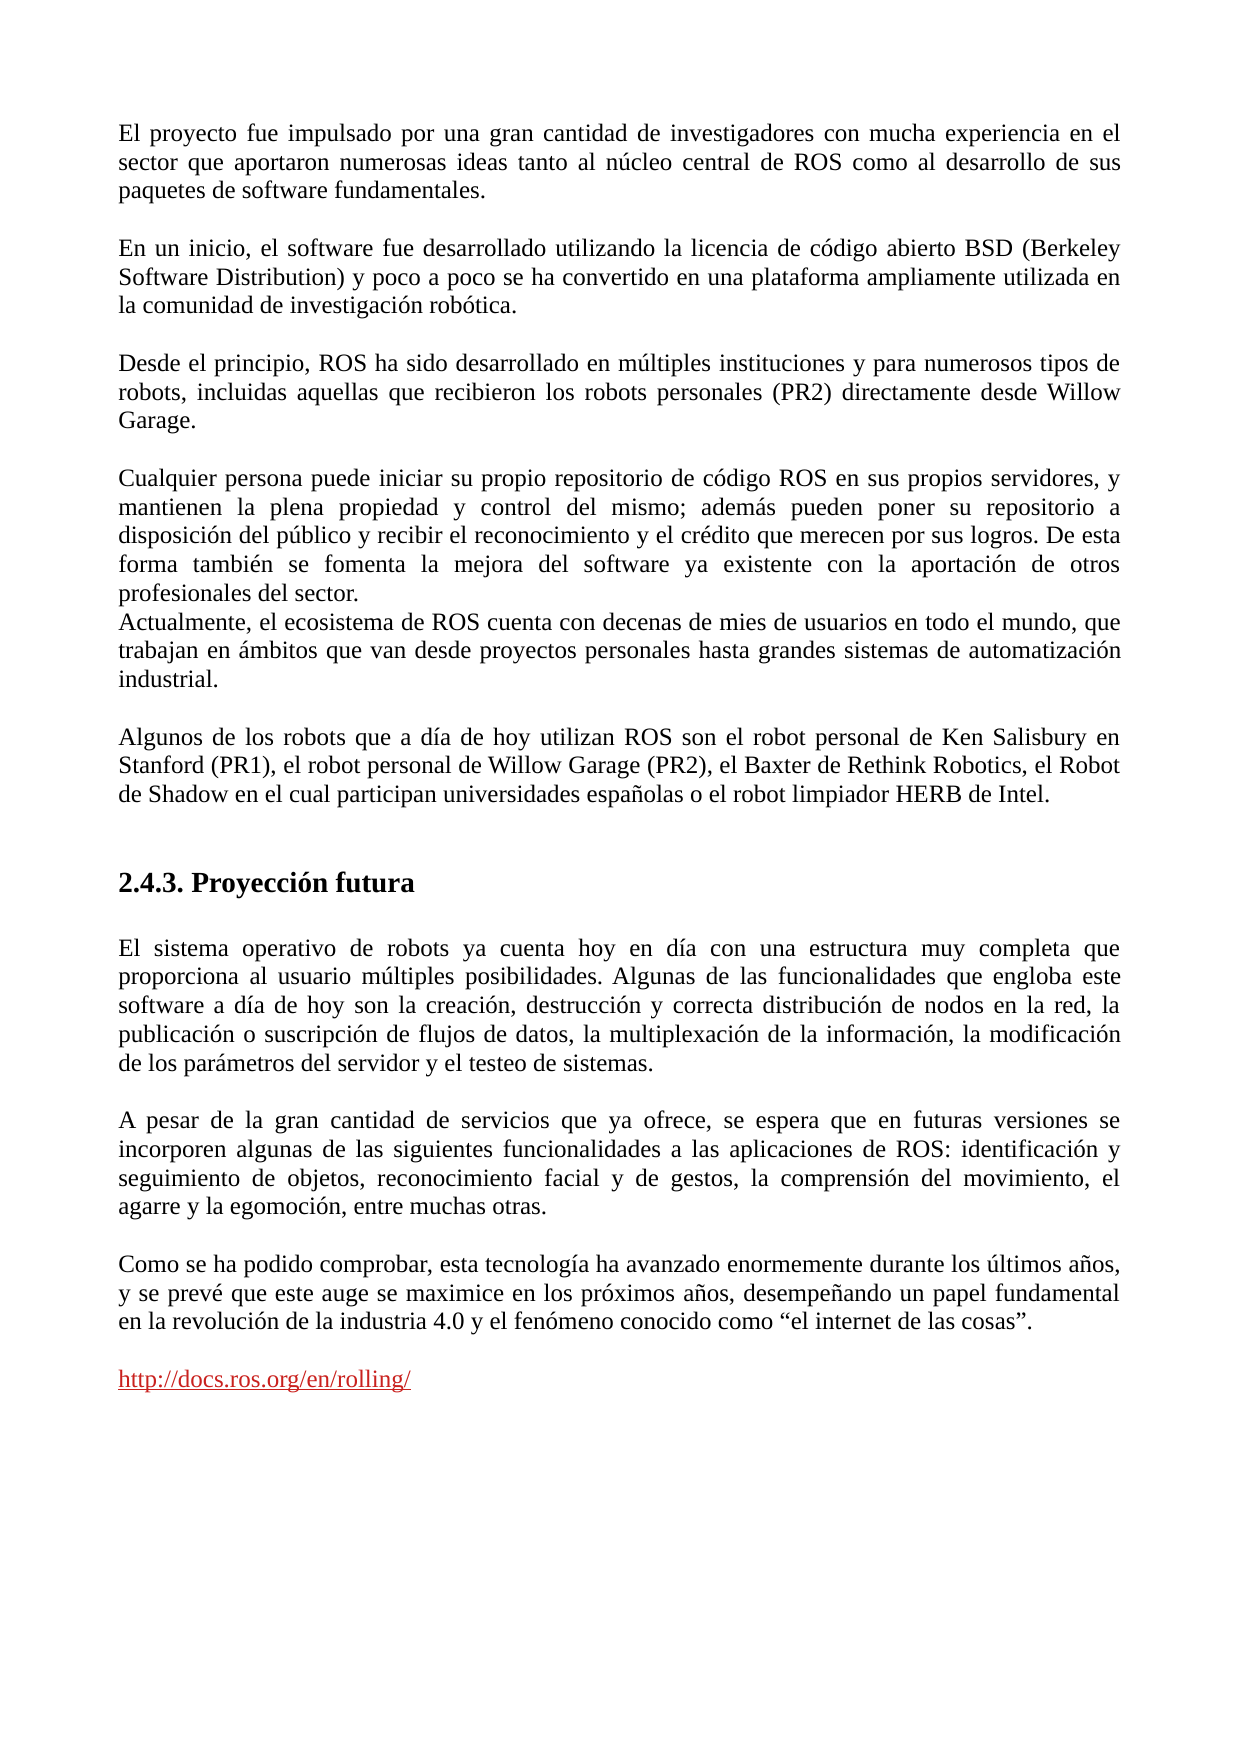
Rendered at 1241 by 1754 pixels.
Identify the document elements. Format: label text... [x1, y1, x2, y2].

text A pesar de la gran cantidad de servicios que ya ofrece, se espera que en futuras versiones se incorporen algunas de las siguientes funcionalidades a las aplicaciones de ROS: identificación y seguimiento de objetos, reconocimiento facial y de gestos, la comprensión del movimiento, el agarre y la egomoción, entre muchas otras. [118, 1105, 1122, 1220]
text Algunos de los robots que a día de hoy utilizan ROS son el robot personal de Ken Salisbury en Stanford (PR1), el robot personal de Willow Garage (PR2), el Baxter de Rethink Robotics, el Robot de Shadow en el cual participan universidades españolas o el robot limpiador HERB de Intel. [118, 722, 1122, 808]
text 2.4.3. Proyección futura [118, 866, 1122, 899]
text El proyecto fue impulsado por una gran cantidad de investigadores con mucha experiencia en el sector que aportaron numerosas ideas tanto al núcleo central de ROS como al desarrollo de sus paquetes de software fundamentales. [118, 118, 1122, 204]
text Como se ha podido comprobar, esta tecnología ha avanzado enormemente durante los últimos años, y se prevé que este auge se maximice en los próximos años, desempeñando un papel fundamental en la revolución de la industria 4.0 y el fenómeno conocido como “el internet de las cosas”. [118, 1249, 1122, 1335]
text El sistema operativo de robots ya cuenta hoy en día con una estructura muy completa que proporciona al usuario múltiples posibilidades. Algunas de las funcionalidades que engloba este software a día de hoy son la creación, destrucción y correcta distribución de nodos en la red, la publicación o suscripción de flujos de datos, la multiplexación de la información, la modificación de los parámetros del servidor y el testeo de sistemas. [118, 933, 1122, 1076]
text Cualquier persona puede iniciar su propio repositorio de código ROS en sus propios servidores, y mantienen la plena propiedad y control del mismo; además pueden poner su repositorio a disposición del público y recibir el reconocimiento y el crédito que merecen por sus logros. De esta forma también se fomenta la mejora del software ya existente con la aportación de otros profesionales del sector. [118, 463, 1122, 607]
text Desde el principio, ROS ha sido desarrollado en múltiples instituciones y para numerosos tipos de robots, incluidas aquellas que recibieron los robots personales (PR2) directamente desde Willow Garage. [118, 348, 1122, 434]
text En un inicio, el software fue desarrollado utilizando la licencia de código abierto BSD (Berkeley Software Distribution) y poco a poco se ha convertido en una plataforma ampliamente utilizada en la comunidad de investigación robótica. [118, 233, 1122, 319]
text Actualmente, el ecosistema de ROS cuenta con decenas de mies de usuarios en todo el mundo, que trabajan en ámbitos que van desde proyectos personales hasta grandes sistemas de automatización industrial. [118, 607, 1122, 693]
text http://docs.ros.org/en/rolling/ [118, 1364, 1122, 1393]
